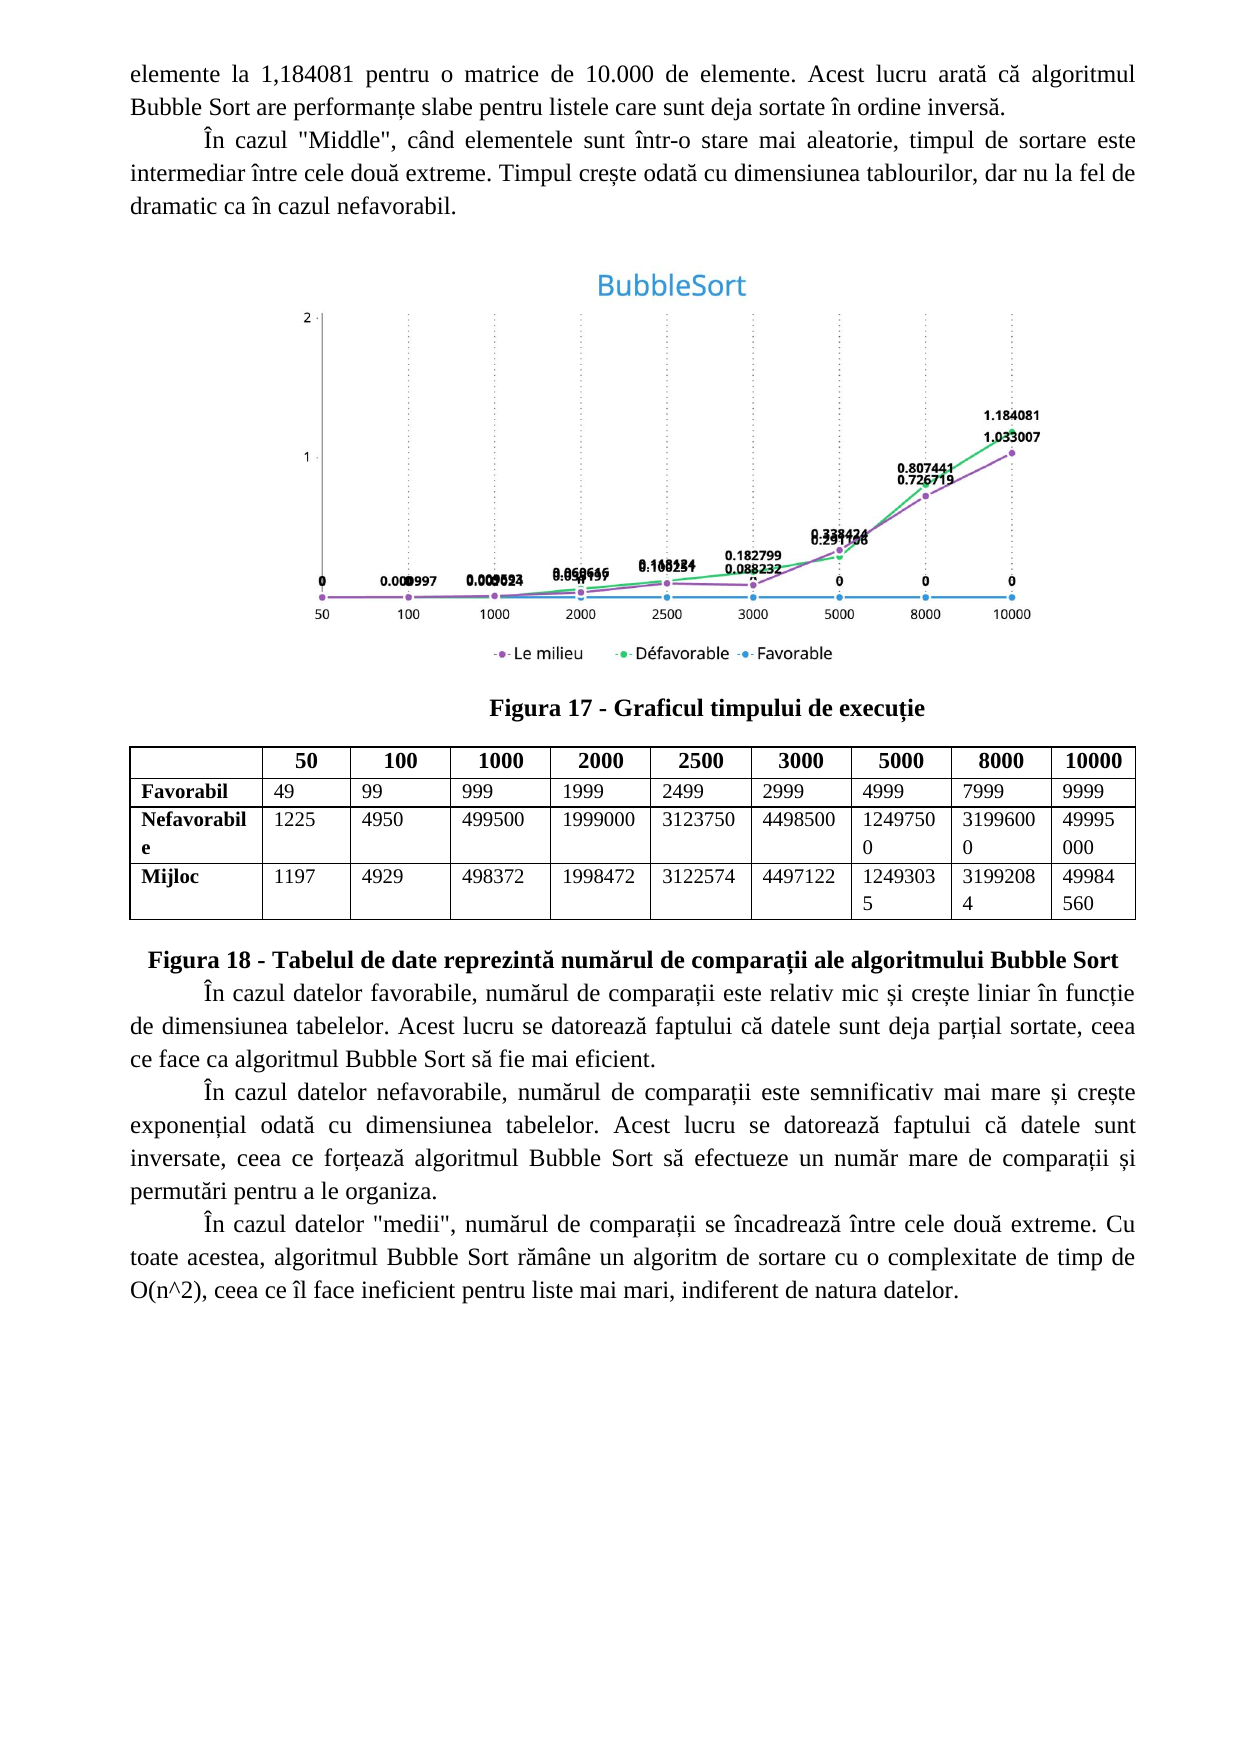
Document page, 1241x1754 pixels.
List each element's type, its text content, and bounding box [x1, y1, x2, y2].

table_cell 12493035 [852, 864, 951, 919]
text În cazul "Middle", când elementele sunt într-o stare mai aleatorie, timpul de sortare este intermediar între cele două extreme. Timpul crește odată cu dimensiunea tablourilor, dar nu la fel de dramatic ca în cazul nefavorabil. [130, 125, 1137, 220]
text Figura 17 - Graficul timpului de execuție [204, 693, 1137, 721]
table_cell Nefavorabile [131, 808, 262, 863]
table_cell 498372 [451, 864, 550, 919]
table_cell 4497122 [752, 864, 851, 919]
table_cell 49 [263, 779, 350, 806]
table_header 3000 [752, 748, 851, 778]
table_cell 499500 [451, 808, 550, 863]
table_cell 999 [451, 779, 550, 806]
table_cell 2999 [752, 779, 851, 806]
table_cell 7999 [952, 779, 1051, 806]
table_cell 2499 [651, 779, 751, 806]
table_cell 1999 [551, 779, 650, 806]
table_cell 4498500 [752, 808, 851, 863]
table_header 5000 [852, 748, 951, 778]
table_cell 3123750 [651, 808, 751, 863]
table_header 10000 [1052, 748, 1135, 778]
table_header 100 [351, 748, 450, 778]
text Figura 18 - Tabelul de date reprezintă numărul de comparații ale algoritmului Bubble Sort [130, 945, 1137, 974]
table_header 8000 [952, 748, 1051, 778]
table_cell 1999000 [551, 808, 650, 863]
text elemente la 1,184081 pentru o matrice de 10.000 de elemente. Acest lucru arată că algoritmul Bubble Sort are performanțe slabe pentru listele care sunt deja sortate în ordine inversă. [130, 59, 1137, 121]
table_cell 99 [351, 779, 450, 806]
table_header 1000 [451, 748, 550, 778]
table_cell 49984560 [1052, 864, 1135, 919]
text În cazul datelor favorabile, numărul de comparații este relativ mic și crește liniar în funcție de dimensiunea tabelelor. Acest lucru se datorează faptului că datele sunt deja parțial sortate, ceea ce face ca algoritmul Bubble Sort să fie mai eficient. [130, 978, 1137, 1073]
table_cell 12497500 [852, 808, 951, 863]
table_header 50 [263, 748, 350, 778]
table_cell 31992084 [952, 864, 1051, 919]
text În cazul datelor "medii", numărul de comparații se încadrează între cele două extreme. Cu toate acestea, algoritmul Bubble Sort rămâne un algoritm de sortare cu o complexitate de timp de O(n^2), ceea ce îl face ineficient pentru liste mai mari, indiferent de natura datelor. [130, 1209, 1137, 1304]
table_cell 1225 [263, 808, 350, 863]
table_cell 49995000 [1052, 808, 1135, 863]
table_cell 4929 [351, 864, 450, 919]
table_cell 9999 [1052, 779, 1135, 806]
table_header [131, 748, 262, 778]
table_cell 3122574 [651, 864, 751, 919]
table_cell 31996000 [952, 808, 1051, 863]
table_header 2500 [651, 748, 751, 778]
table_cell 4999 [852, 779, 951, 806]
table_header 2000 [551, 748, 650, 778]
table_cell Mijloc [131, 864, 262, 919]
table_cell 4950 [351, 808, 450, 863]
table_cell 1197 [263, 864, 350, 919]
table_cell Favorabil [131, 779, 262, 806]
table_cell 1998472 [551, 864, 650, 919]
text În cazul datelor nefavorabile, numărul de comparații este semnificativ mai mare și crește exponențial odată cu dimensiunea tabelelor. Acest lucru se datorează faptului că datele sunt inversate, ceea ce forțează algoritmul Bubble Sort să efectueze un număr mare de comparații și permutări pentru a le organiza. [130, 1077, 1137, 1205]
